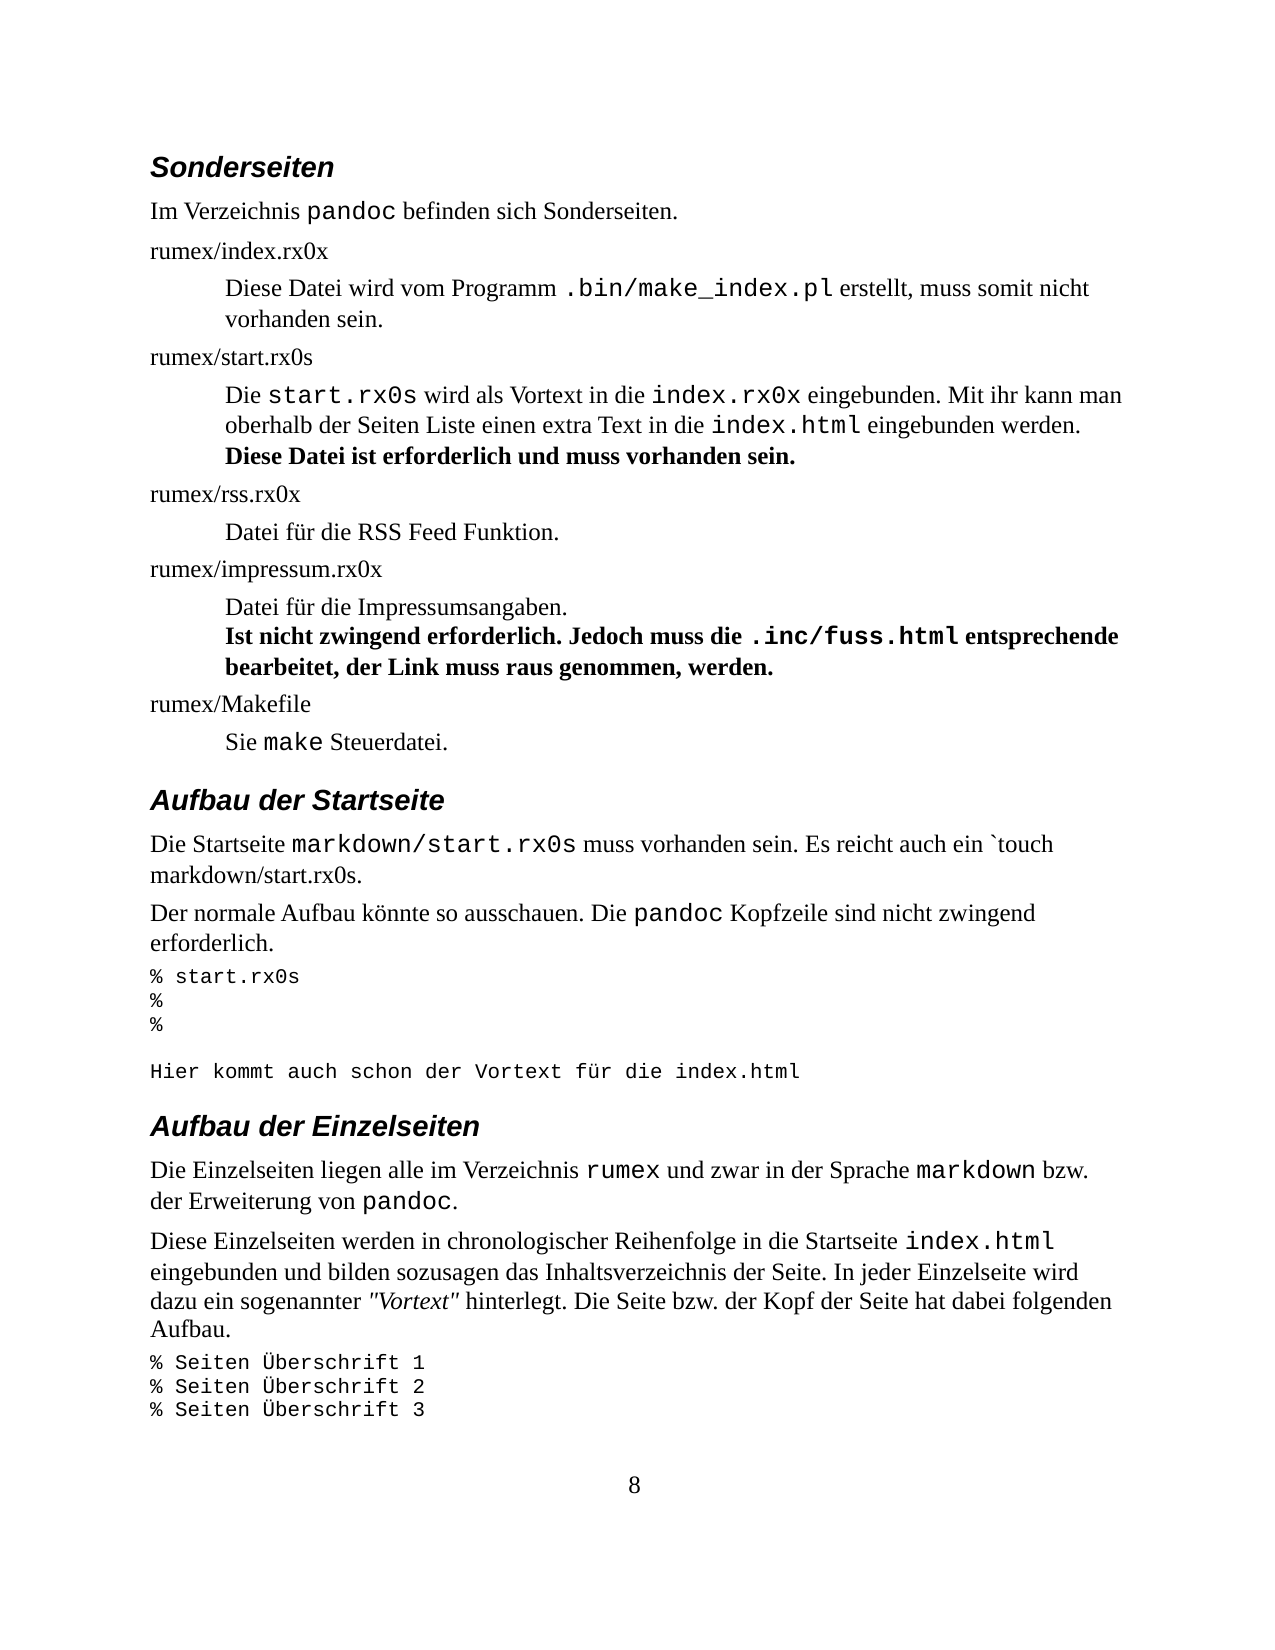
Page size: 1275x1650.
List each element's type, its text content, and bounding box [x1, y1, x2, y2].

subtitle Aufbau der Einzelseiten [150, 1109, 1125, 1143]
text rumex/impressum.rx0x [150, 554, 1125, 583]
text rumex/Makefile [150, 689, 1125, 718]
text % [150, 1013, 1125, 1037]
text Die Einzelseiten liegen alle im Verzeichnis rumex und zwar in der Sprache markdown bzw. der Erweiterung von pandoc. [150, 1156, 1125, 1217]
text Die start.rx0s wird als Vortext in die index.rx0x eingebunden. Mit ihr kann man oberhalb der Seiten Liste einen extra Text in die index.html eingebunden werden. Diese Datei ist erforderlich und muss vorhanden sein. [225, 380, 1125, 470]
text Im Verzeichnis pandoc befinden sich Sonderseiten. [150, 196, 1125, 227]
subtitle Sonderseiten [150, 150, 1125, 183]
text Datei für die RSS Feed Funktion. [225, 517, 1125, 546]
subtitle Aufbau der Startseite [150, 783, 1125, 817]
text Datei für die Impressumsangaben. Ist nicht zwingend erforderlich. Jedoch muss die .inc/fuss.html entsprechende bearbeitet, der Link muss raus genommen, werden. [225, 592, 1125, 681]
text % Seiten Überschrift 1 [150, 1352, 1125, 1376]
text Die Startseite markdown/start.rx0s muss vorhanden sein. Es reicht auch ein `touch markdown/start.rx0s. [150, 829, 1125, 889]
text rumex/rss.rx0x [150, 479, 1125, 508]
text Diese Datei wird vom Programm .bin/make_index.pl erstellt, muss somit nicht vorhanden sein. [225, 273, 1125, 333]
text % start.rx0s [150, 966, 1125, 990]
text % Seiten Überschrift 3 [150, 1399, 1125, 1423]
text rumex/index.rx0x [150, 236, 1125, 264]
text Diese Einzelseiten werden in chronologischer Reihenfolge in die Startseite index.html eingebunden und bilden sozusagen das Inhaltsverzeichnis der Seite. In jeder Einzelseite wird dazu ein sogenannter "Vortext" hinterlegt. Die Seite bzw. der Kopf der Seite hat dabei folgenden Aufbau. [150, 1226, 1125, 1343]
text Hier kommt auch schon der Vortext für die index.html [150, 1061, 1125, 1084]
text Sie make Steuerdatei. [225, 727, 1125, 758]
text Der normale Aufbau könnte so ausschauen. Die pandoc Kopfzeile sind nicht zwingend erforderlich. [150, 898, 1125, 957]
text % Seiten Überschrift 2 [150, 1376, 1125, 1399]
text rumex/start.rx0s [150, 342, 1125, 371]
text % [150, 990, 1125, 1013]
